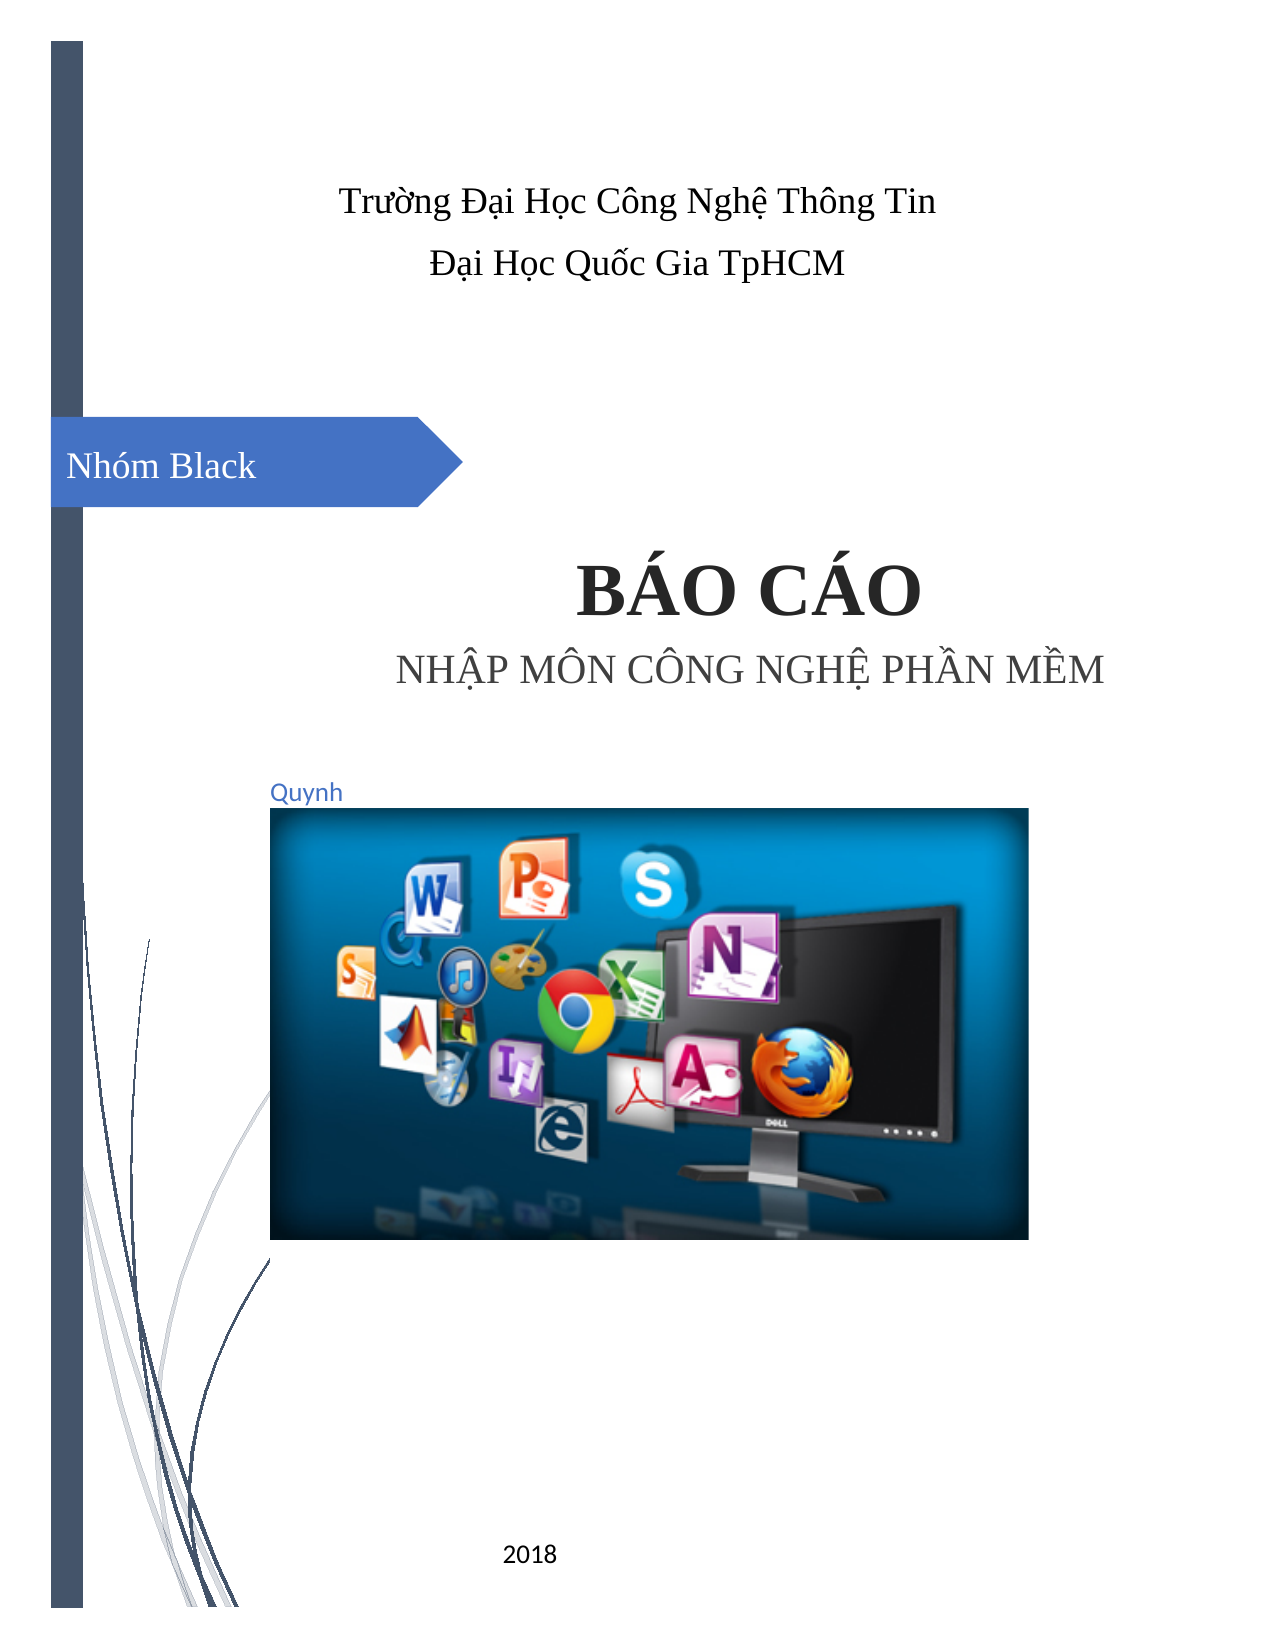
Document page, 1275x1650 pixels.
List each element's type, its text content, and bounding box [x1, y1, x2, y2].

text Quynh [270, 775, 1275, 808]
text Đại Học Quốc Gia TpHCM [150, 240, 1125, 283]
text [375, 692, 1125, 721]
text NHẬP MÔN CÔNG NGHỆ PHẦN MỀM [375, 644, 1125, 692]
text [270, 808, 1275, 1537]
text BÁO CÁO [375, 545, 1125, 632]
text [270, 1570, 1275, 1594]
text 2018 [270, 1537, 1275, 1570]
text Trường Đại Học Công Nghệ Thông Tin [150, 178, 1125, 221]
text [375, 632, 1125, 644]
